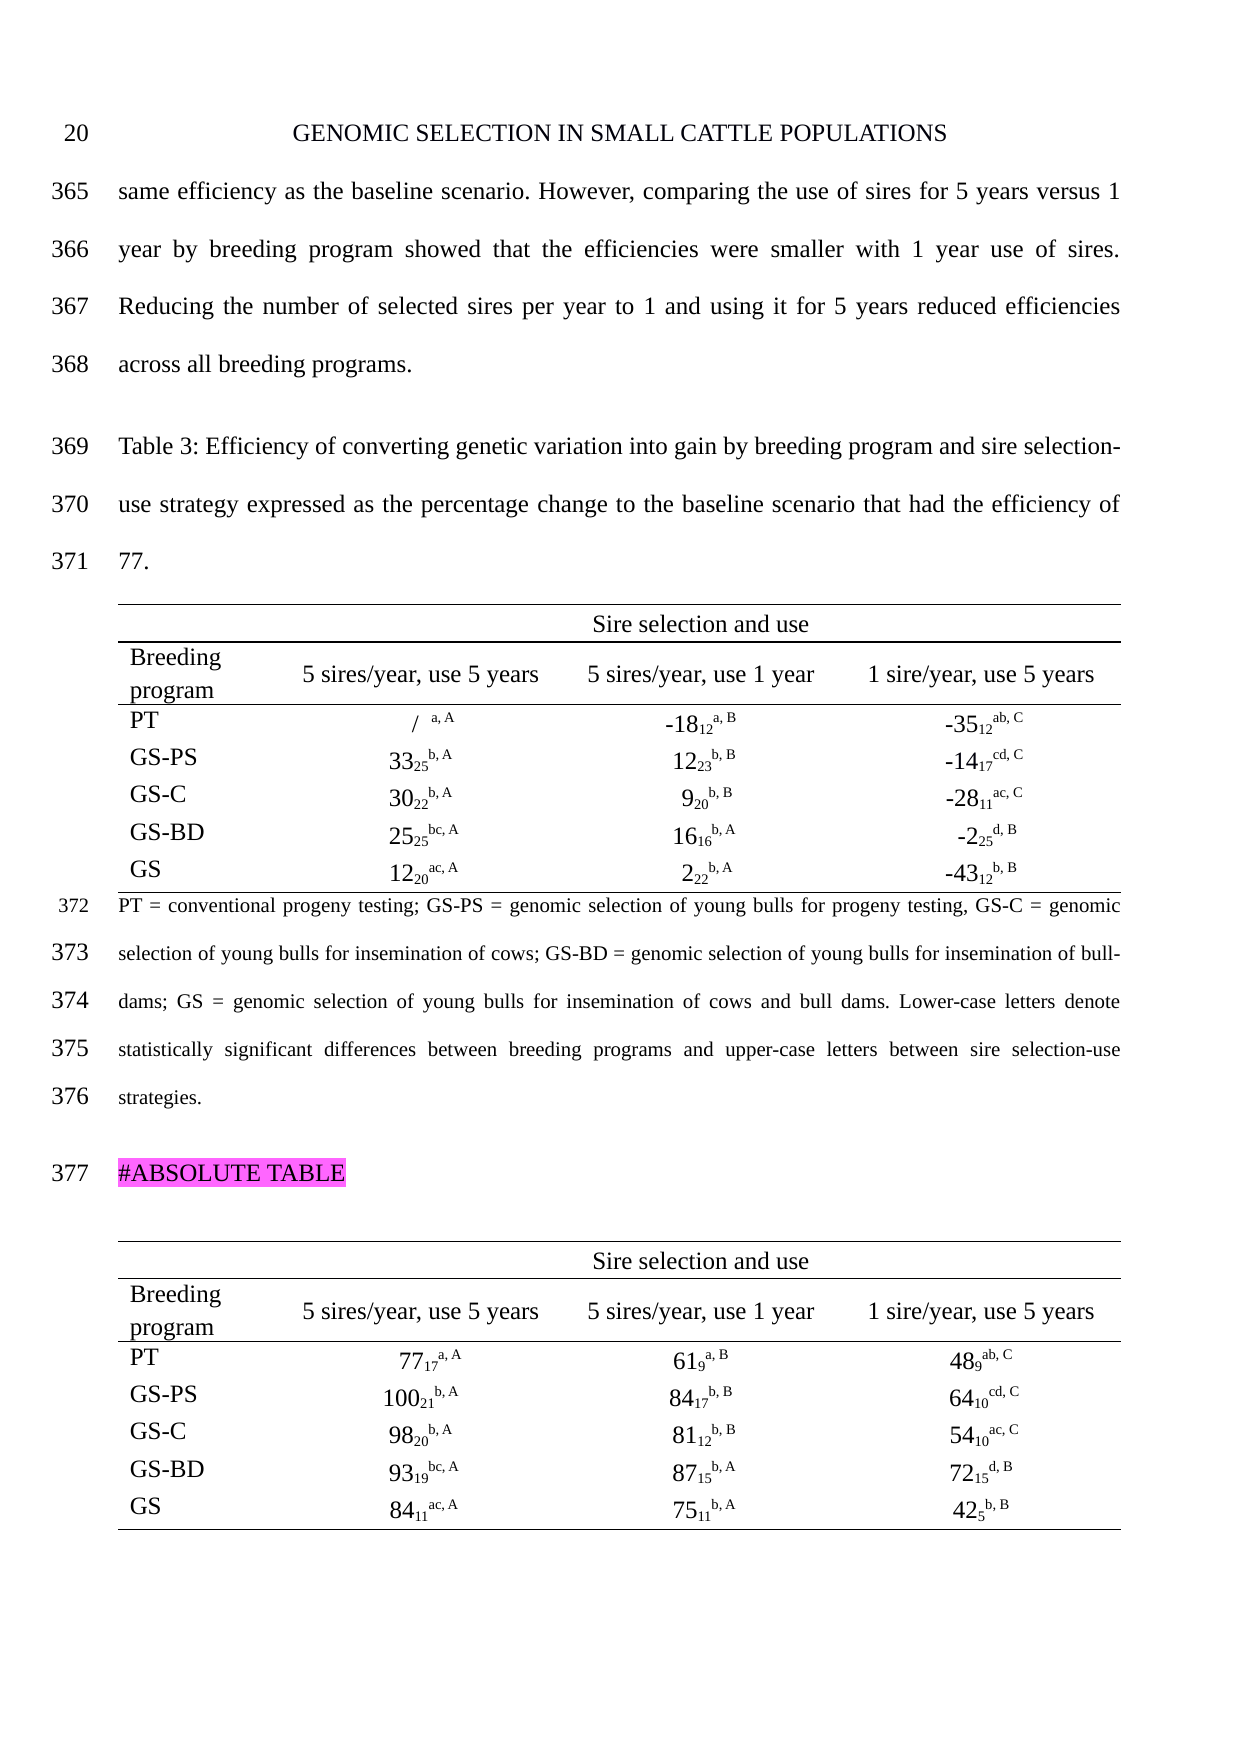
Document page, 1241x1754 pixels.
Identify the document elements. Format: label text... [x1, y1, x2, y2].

table_cell 5 sires/year, use 1 year [561, 1279, 841, 1341]
table_cell GS [118, 854, 280, 892]
table_cell 3022b, A [280, 779, 561, 817]
table_cell 9820b, A [280, 1416, 561, 1454]
table_cell Breeding program [118, 643, 280, 704]
table_cell 1 sire/year, use 5 years [841, 643, 1121, 704]
table_cell PT [118, 1342, 280, 1379]
table_cell GS-PS [118, 742, 280, 779]
table_cell 7717a, A [280, 1342, 561, 1379]
table_cell 8411ac, A [280, 1491, 561, 1529]
table_cell -1417cd, C [841, 742, 1121, 779]
table_cell GS-BD [118, 817, 280, 854]
table_cell 619a, B [561, 1342, 841, 1379]
table_cell 7215d, B [841, 1454, 1121, 1491]
text #ABSOLUTE TABLE [118, 1158, 1122, 1187]
table_cell GS [118, 1491, 280, 1529]
table_cell Breeding program [118, 1279, 280, 1341]
table_header Sire selection and use [280, 1242, 1121, 1278]
text Table 3: Efficiency of converting genetic variation into gain by breeding program and sire selection-use strategy expressed as the percentage change to the baseline scenario that had the efficiency of 77. [118, 431, 1122, 575]
table_cell / a, A [280, 705, 561, 742]
table_cell 2525bc, A [280, 817, 561, 854]
table_cell -3512ab, C [841, 705, 1121, 742]
table_cell -2811ac, C [841, 779, 1121, 817]
table_cell GS-PS [118, 1379, 280, 1416]
table_cell 425b, B [841, 1491, 1121, 1529]
table_cell 222b, A [561, 854, 841, 892]
table_cell 5 sires/year, use 1 year [561, 643, 841, 704]
table_cell 6410cd, C [841, 1379, 1121, 1416]
table_cell -4312b, B [841, 854, 1121, 892]
table_cell 9319bc, A [280, 1454, 561, 1491]
table_header [118, 1242, 280, 1278]
table_cell 1223b, B [561, 742, 841, 779]
table_cell 8112b, B [561, 1416, 841, 1454]
table_cell -1812a, B [561, 705, 841, 742]
table_cell 5410ac, C [841, 1416, 1121, 1454]
table_header Sire selection and use [280, 605, 1121, 641]
table_cell 489ab, C [841, 1342, 1121, 1379]
table_cell 3325b, A [280, 742, 561, 779]
text PT = conventional progeny testing; GS-PS = genomic selection of young bulls for progeny testing, GS-C = genomic selection of young bulls for insemination of cows; GS-BD = genomic selection of young bulls for insemination of bull-dams; GS = genomic selection of young bulls for insemination of cows and bull dams. Lower-case letters denote statistically significant differences between breeding programs and upper-case letters between sire selection-use strategies. [118, 893, 1122, 1109]
table_cell 7511b, A [561, 1491, 841, 1529]
table_cell GS-C [118, 779, 280, 817]
table_cell 1 sire/year, use 5 years [841, 1279, 1121, 1341]
table_cell GS-C [118, 1416, 280, 1454]
table_cell GS-BD [118, 1454, 280, 1491]
table_cell 1220ac, A [280, 854, 561, 892]
table_cell 5 sires/year, use 5 years [280, 1279, 561, 1341]
table_cell 920b, B [561, 779, 841, 817]
table_cell 8417b, B [561, 1379, 841, 1416]
table_cell PT [118, 705, 280, 742]
table_cell 1616b, A [561, 817, 841, 854]
text same efficiency as the baseline scenario. However, comparing the use of sires for 5 years versus 1 year by breeding program showed that the efficiencies were smaller with 1 year use of sires. Reducing the number of selected sires per year to 1 and using it for 5 years reduced efficiencies across all breeding programs. [118, 176, 1122, 378]
table_cell 5 sires/year, use 5 years [280, 643, 561, 704]
table_cell -225d, B [841, 817, 1121, 854]
table_header [118, 605, 280, 641]
table_cell 8715b, A [561, 1454, 841, 1491]
table_cell 10021b, A [280, 1379, 561, 1416]
